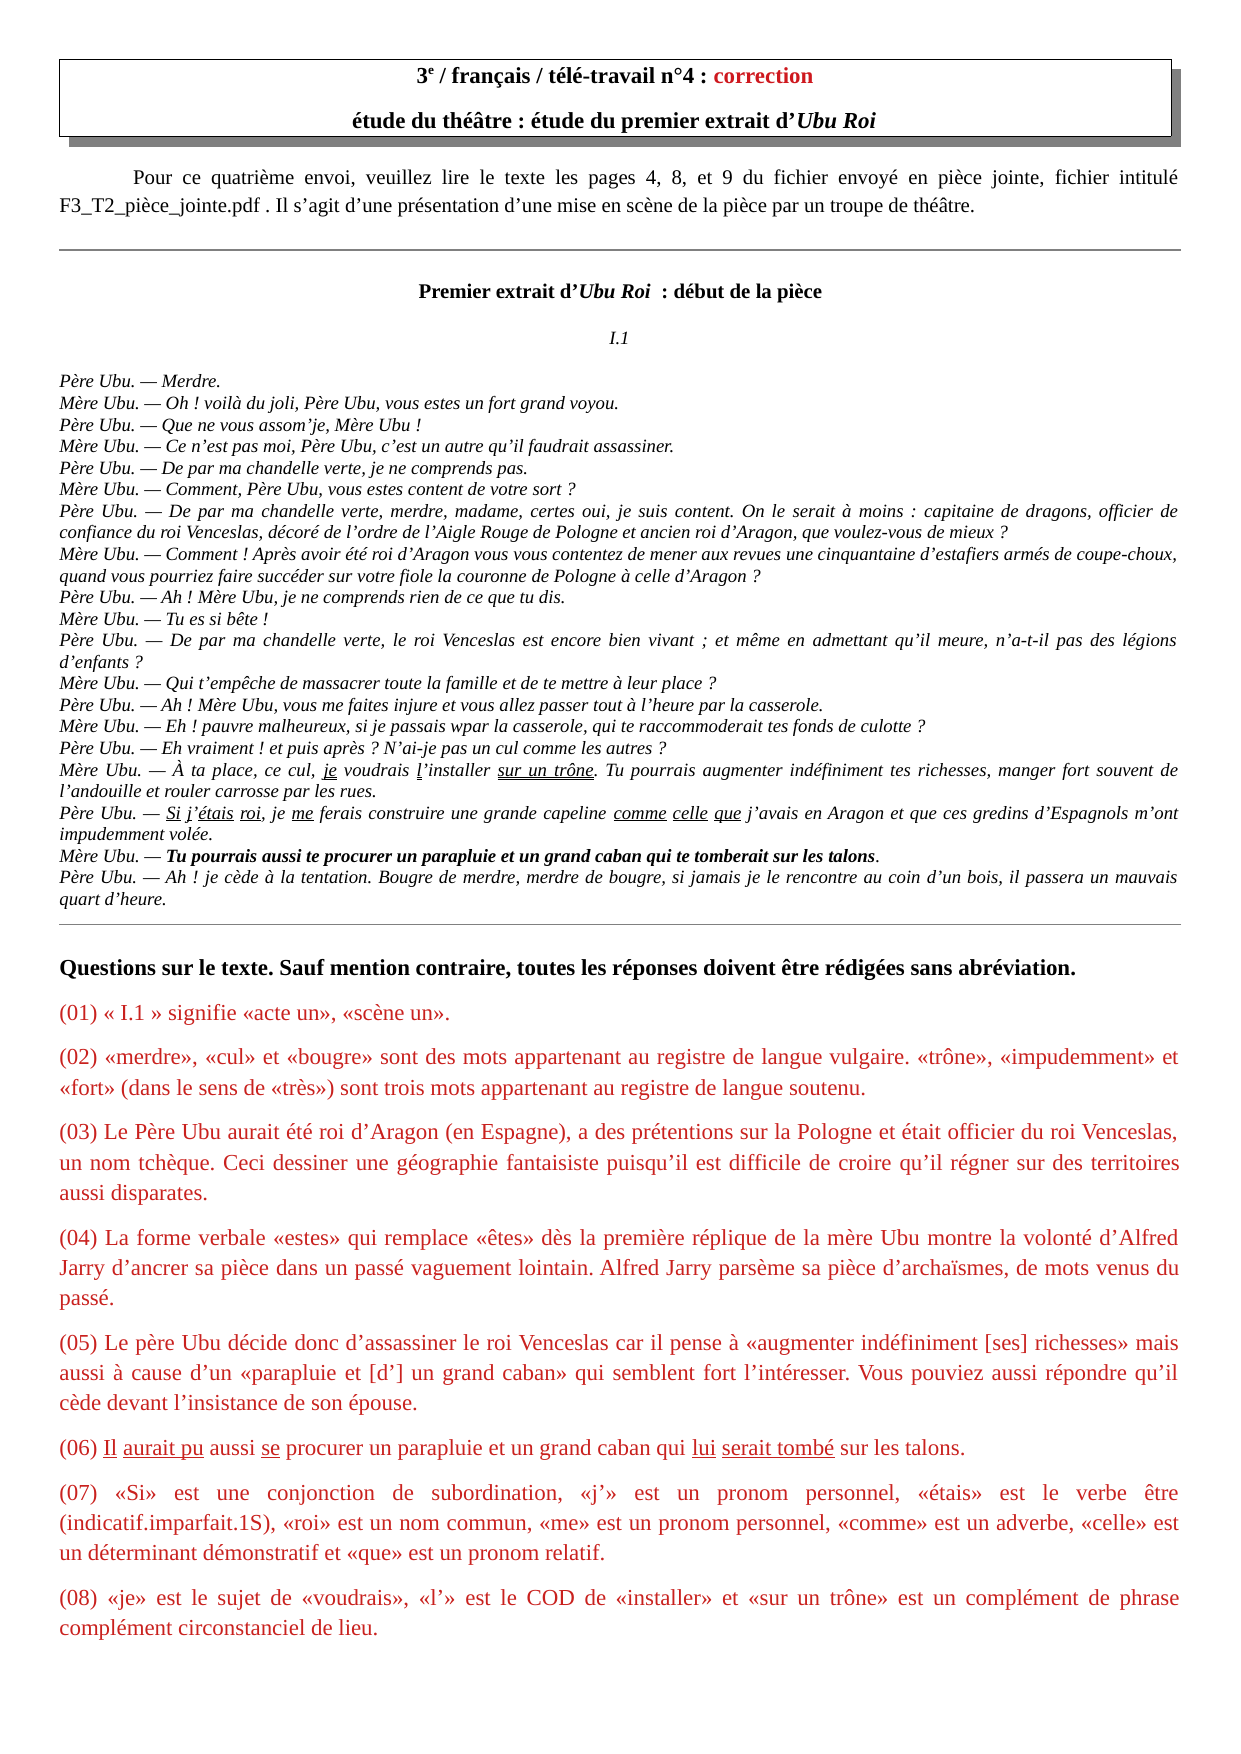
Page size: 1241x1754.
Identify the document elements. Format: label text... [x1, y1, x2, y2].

text Père Ubu. — Ah ! Mère Ubu, vous me faites injure et vous allez passer tout à l’heure par la casserole. [59, 694, 1181, 715]
text (05) Le père Ubu décide donc d’assassiner le roi Venceslas car il pense à «augmenter indéfiniment [ses] richesses» mais aussi à cause d’un «parapluie et [d’] un grand caban» qui semblent fort l’intéresser. Vous pouviez aussi répondre qu’il cède devant l’insistance de son épouse. [59, 1329, 1181, 1416]
text Mère Ubu. — À ta place, ce cul, je voudrais l’installer sur un trône. Tu pourrais augmenter indéfiniment tes richesses, manger fort souvent de l’andouille et rouler carrosse par les rues. [59, 758, 1181, 802]
text (02) «merdre», «cul» et «bougre» sont des mots appartenant au registre de langue vulgaire. «trône», «impudemment» et «fort» (dans le sens de «très») sont trois mots appartenant au registre de langue soutenu. [59, 1043, 1181, 1100]
text 3e / français / télé-travail n°4 : correction [60, 60, 1171, 88]
text (01) « I.1 » signifie «acte un», «scène un». [59, 998, 1181, 1025]
text Mère Ubu. — Tu es si bête ! [59, 608, 1181, 629]
text Père Ubu. — Que ne vous assom’je, Mère Ubu ! [59, 413, 1181, 435]
text Mère Ubu. — Tu pourrais aussi te procurer un parapluie et un grand caban qui te tomberait sur les talons. [59, 845, 1181, 866]
text (07) «Si» est une conjonction de subordination, «j’» est un pronom personnel, «étais» est le verbe être (indicatif.imparfait.1S), «roi» est un nom commun, «me» est un pronom personnel, «comme» est un adverbe, «celle» est un déterminant démonstratif et «que» est un pronom relatif. [59, 1479, 1181, 1566]
text Mère Ubu. — Qui t’empêche de massacrer toute la famille et de te mettre à leur place ? [59, 672, 1181, 694]
text Père Ubu. — De par ma chandelle verte, je ne comprends pas. [59, 457, 1181, 478]
text Père Ubu. — Eh vraiment ! et puis après ? N’ai-je pas un cul comme les autres ? [59, 737, 1181, 758]
text Père Ubu. — De par ma chandelle verte, merdre, madame, certes oui, je suis content. On le serait à moins : capitaine de dragons, officier de confiance du roi Venceslas, décoré de l’ordre de l’Aigle Rouge de Pologne et ancien roi d’Aragon, que voulez-vous de mieux ? [59, 500, 1181, 543]
text Père Ubu. — Merdre. [59, 370, 1181, 392]
text I.1 [59, 327, 1181, 349]
text Père Ubu. — De par ma chandelle verte, le roi Venceslas est encore bien vivant ; et même en admettant qu’il meure, n’a-t-il pas des légions d’enfants ? [59, 629, 1181, 672]
text Premier extrait d’Ubu Roi : début de la pièce [59, 279, 1181, 303]
text Père Ubu. — Ah ! Mère Ubu, je ne comprends rien de ce que tu dis. [59, 586, 1181, 608]
text Mère Ubu. — Oh ! voilà du joli, Père Ubu, vous estes un fort grand voyou. [59, 392, 1181, 413]
text Père Ubu. — Ah ! je cède à la tentation. Bougre de merdre, merdre de bougre, si jamais je le rencontre au coin d’un bois, il passera un mauvais quart d’heure. [59, 866, 1181, 909]
text Pour ce quatrième envoi, veuillez lire le texte les pages 4, 8, et 9 du fichier envoyé en pièce jointe, fichier intitulé F3_T2_pièce_jointe.pdf . Il s’agit d’une présentation d’une mise en scène de la pièce par un troupe de théâtre. [59, 165, 1181, 217]
text (03) Le Père Ubu aurait été roi d’Aragon (en Espagne), a des prétentions sur la Pologne et était officier du roi Venceslas, un nom tchèque. Ceci dessiner une géographie fantaisiste puisqu’il est difficile de croire qu’il régner sur des territoires aussi disparates. [59, 1118, 1181, 1205]
text (06) Il aurait pu aussi se procurer un parapluie et un grand caban qui lui serait tombé sur les talons. [59, 1434, 1181, 1460]
text Mère Ubu. — Comment ! Après avoir été roi d’Aragon vous vous contentez de mener aux revues une cinquantaine d’estafiers armés de coupe-choux, quand vous pourriez faire succéder sur votre fiole la couronne de Pologne à celle d’Aragon ? [59, 543, 1181, 586]
text (08) «je» est le sujet de «voudrais», «l’» est le COD de «installer» et «sur un trône» est un complément de phrase complément circonstanciel de lieu. [59, 1584, 1181, 1641]
text Mère Ubu. — Eh ! pauvre malheureux, si je passais wpar la casserole, qui te raccommoderait tes fonds de culotte ? [59, 715, 1181, 737]
text (04) La forme verbale «estes» qui remplace «êtes» dès la première réplique de la mère Ubu montre la volonté d’Alfred Jarry d’ancrer sa pièce dans un passé vaguement lointain. Alfred Jarry parsème sa pièce d’archaïsmes, de mots venus du passé. [59, 1223, 1181, 1310]
text étude du théâtre : étude du premier extrait d’Ubu Roi [60, 104, 1171, 136]
text Père Ubu. — Si j’étais roi, je me ferais construire une grande capeline comme celle que j’avais en Aragon et que ces gredins d’Espagnols m’ont impudemment volée. [59, 802, 1181, 845]
text Mère Ubu. — Comment, Père Ubu, vous estes content de votre sort ? [59, 478, 1181, 500]
text Questions sur le texte. Sauf mention contraire, toutes les réponses doivent être rédigées sans abréviation. [59, 954, 1181, 980]
text Mère Ubu. — Ce n’est pas moi, Père Ubu, c’est un autre qu’il faudrait assassiner. [59, 435, 1181, 457]
